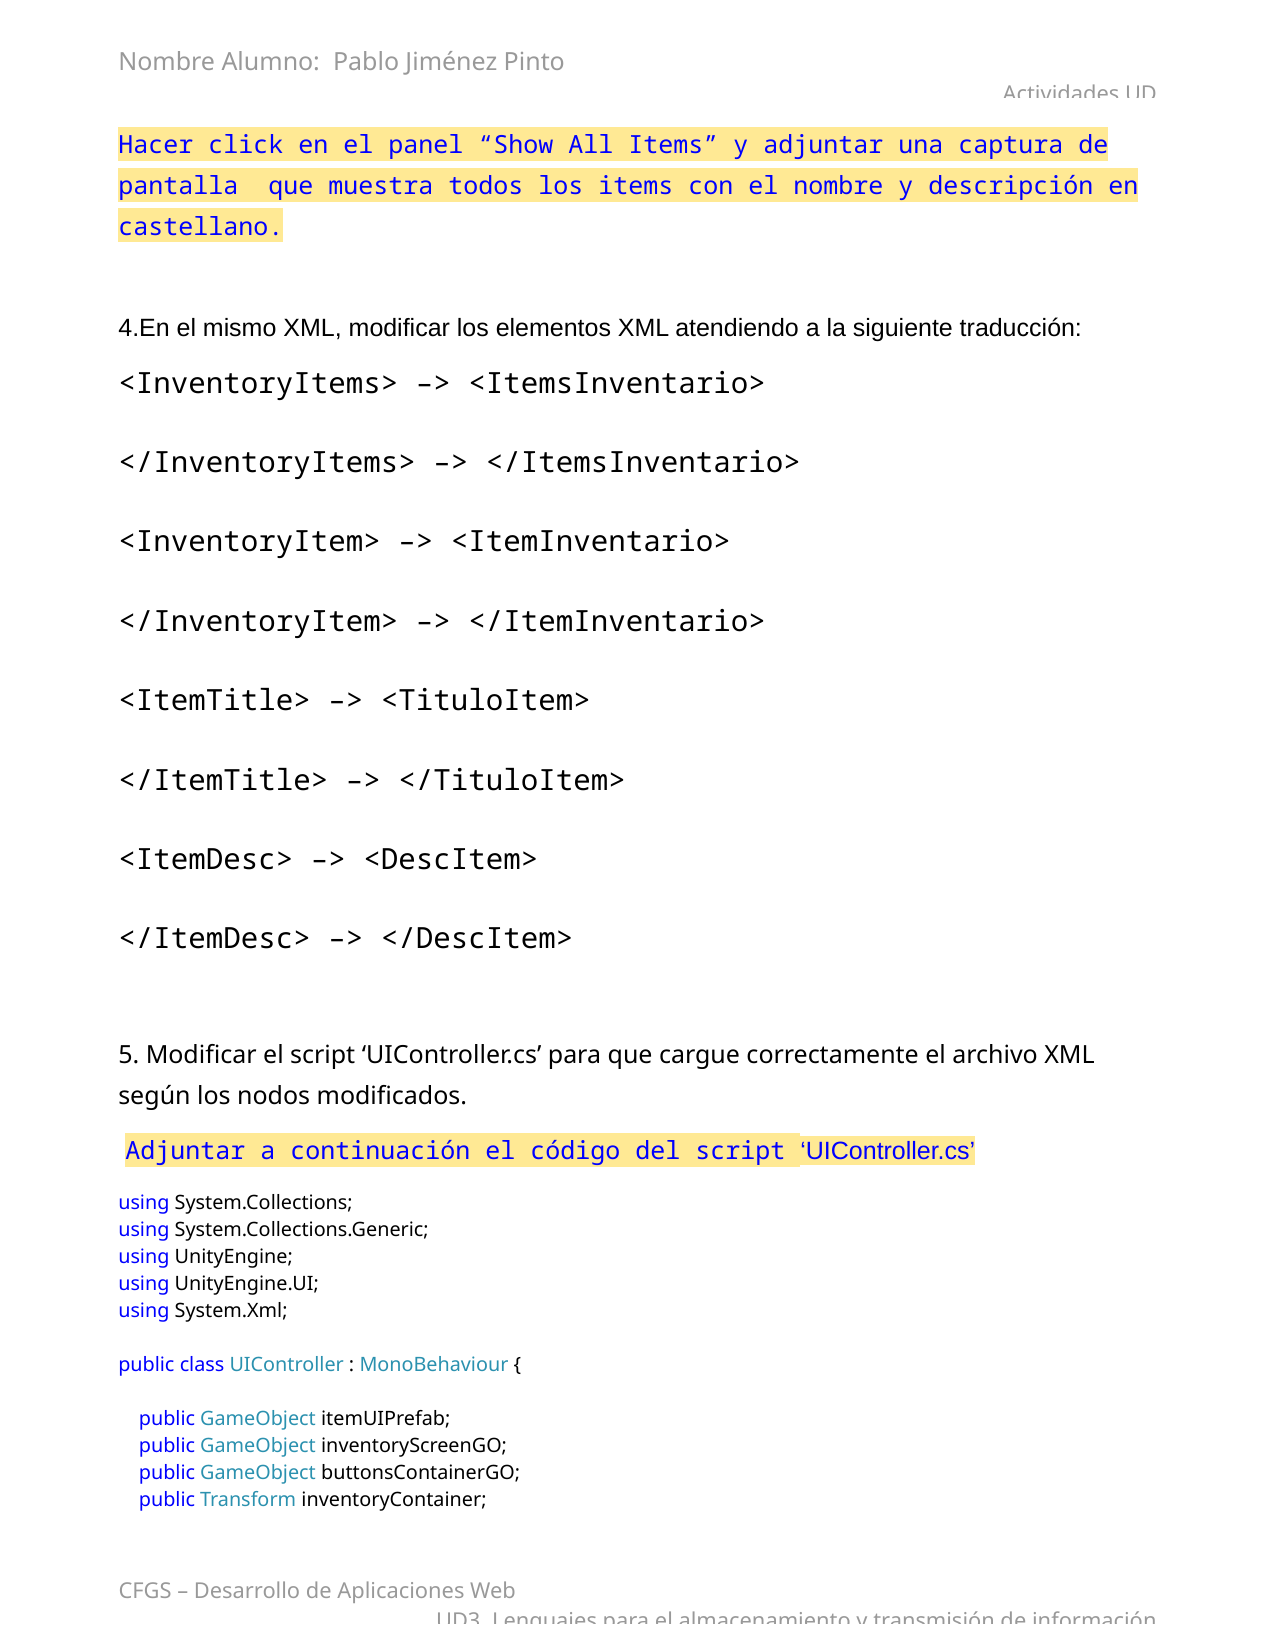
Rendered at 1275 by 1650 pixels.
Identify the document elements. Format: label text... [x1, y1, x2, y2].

text </ItemTitle> –> </TituloItem> [118, 759, 1157, 798]
text public GameObject itemUIPrefab; [118, 1404, 1157, 1431]
text <InventoryItems> –> <ItemsInventario> [118, 362, 1157, 402]
text public Transform inventoryContainer; [118, 1485, 1157, 1512]
text Hacer click en el panel “Show All Items” y adjuntar una captura de pantalla que muestra todos los items con el nombre y descripción en castellano. [118, 127, 1157, 242]
text 5. Modificar el script ‘UIController.cs’ para que cargue correctamente el archivo XML según los nodos modificados. [118, 1037, 1157, 1111]
text using System.Xml; [118, 1296, 1157, 1323]
text using System.Collections.Generic; [118, 1215, 1157, 1242]
text Adjuntar a continuación el código del script ‘UIController.cs’ [118, 1133, 1157, 1167]
text </InventoryItems> –> </ItemsInventario> [118, 441, 1157, 481]
text public GameObject inventoryScreenGO; [118, 1431, 1157, 1458]
text public GameObject buttonsContainerGO; [118, 1458, 1157, 1485]
text </InventoryItem> –> </ItemInventario> [118, 600, 1157, 640]
text using UnityEngine; [118, 1242, 1157, 1269]
text </ItemDesc> –> </DescItem> [118, 917, 1157, 957]
text <ItemTitle> –> <TituloItem> [118, 679, 1157, 719]
text public class UIController : MonoBehaviour { [118, 1350, 1157, 1377]
text <InventoryItem> –> <ItemInventario> [118, 521, 1157, 560]
text <ItemDesc> –> <DescItem> [118, 838, 1157, 878]
text 4.En el mismo XML, modificar los elementos XML atendiendo a la siguiente traducción: [118, 313, 1157, 342]
text using UnityEngine.UI; [118, 1269, 1157, 1296]
text using System.Collections; [118, 1188, 1157, 1215]
